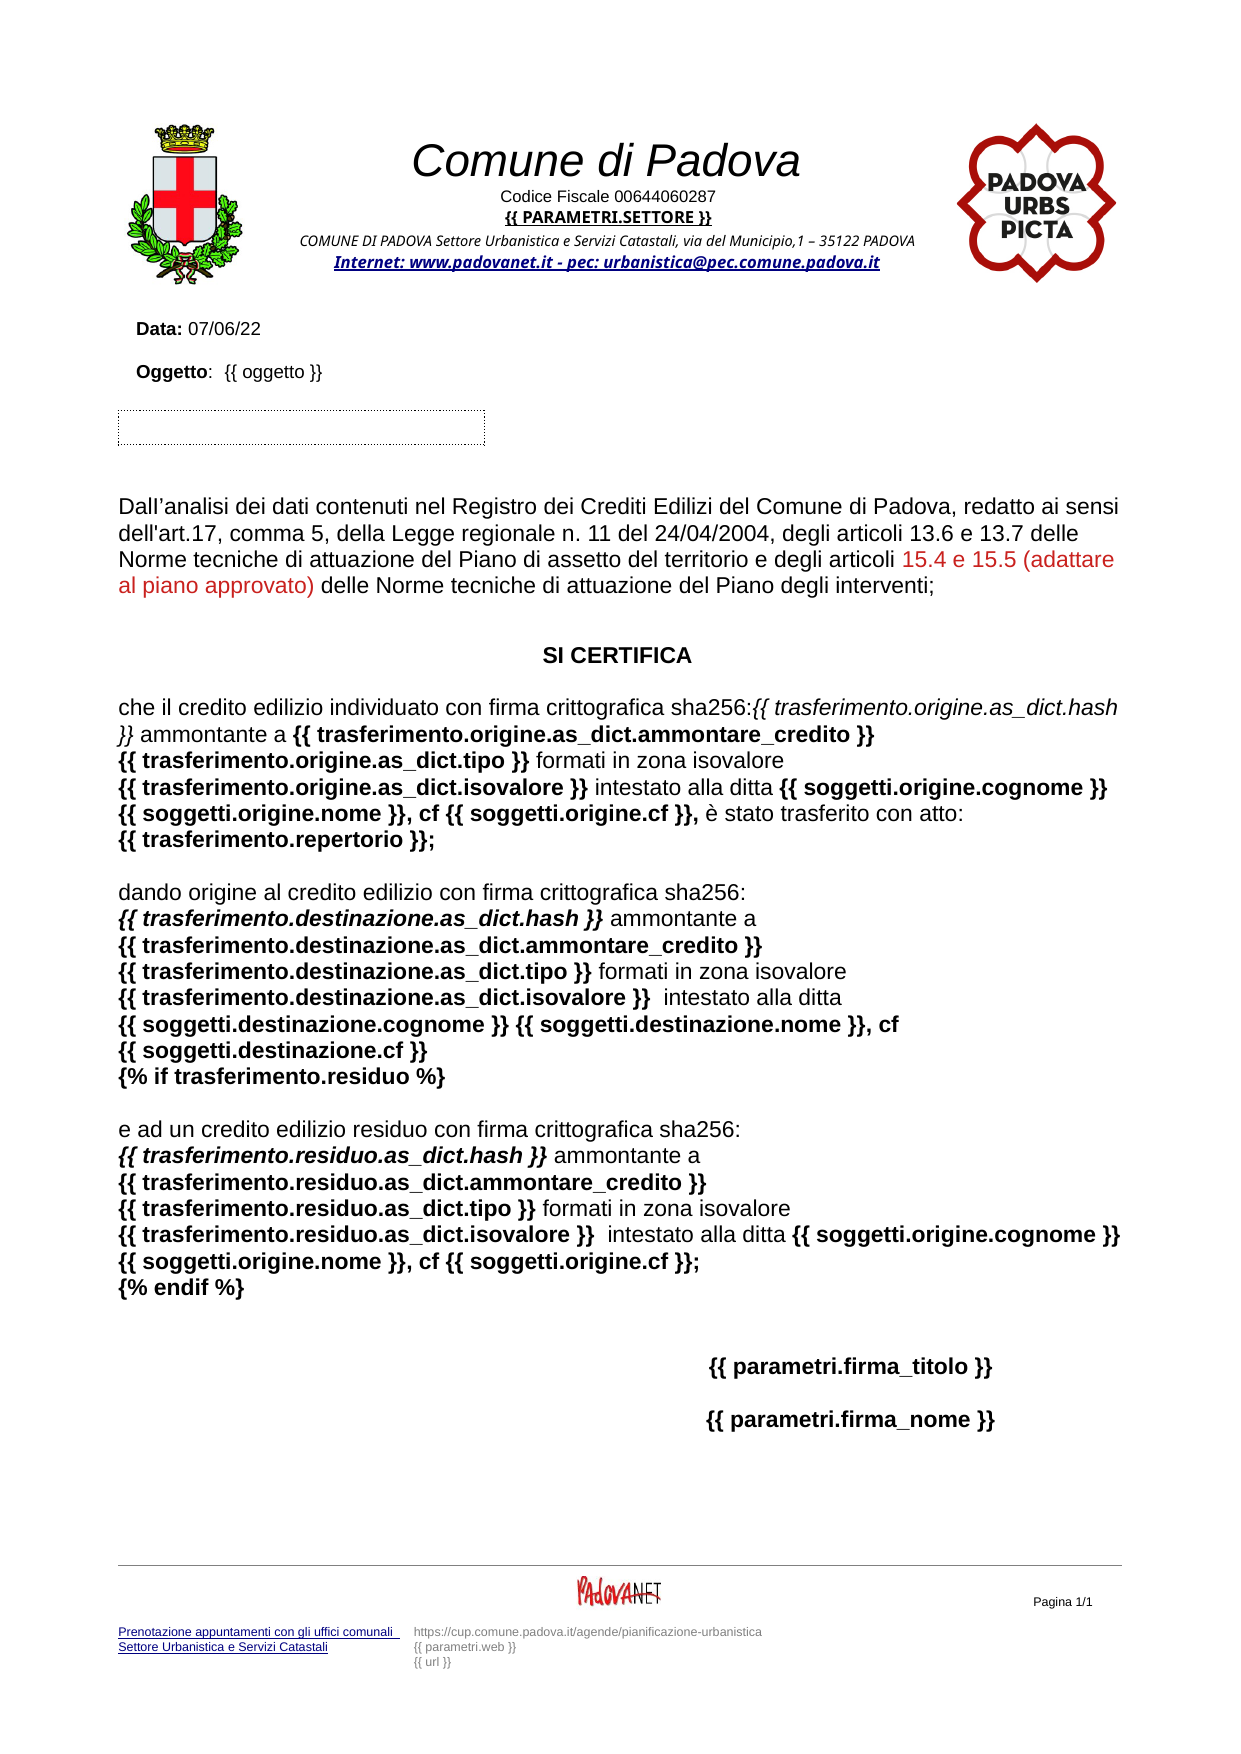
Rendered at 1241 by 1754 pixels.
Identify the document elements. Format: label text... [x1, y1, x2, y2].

text DalI’analisi dei dati contenuti nel Registro dei Crediti Edilizi del Comune di Padova, redatto ai sensi dell'art.17, comma 5, della Legge regionale n. 11 del 24/04/2004, degli articoli 13.6 e 13.7 delle Norme tecniche di attuazione del Piano di assetto del territorio e degli articoli 15.4 e 15.5 (adattare al piano approvato) delle Norme tecniche di attuazione del Piano degli interventi; [118, 493, 1122, 598]
table_header [118, 118, 265, 291]
text dando origine al credito edilizio con firma crittografica sha256:{{ trasferimento.destinazione.as_dict.hash }} ammontante a {{ trasferimento.destinazione.as_dict.ammontare_credito }} {{ trasferimento.destinazione.as_dict.tipo }} formati in zona isovalore {{ trasferimento.destinazione.as_dict.isovalore }} intestato alla ditta {{ soggetti.destinazione.cognome }} {{ soggetti.destinazione.nome }}, cf {{ soggetti.destinazione.cf }} [118, 879, 1122, 1063]
text {% endif %} [118, 1274, 1122, 1301]
table_header Comune di Padova Codice Fiscale 00644060287 {{ parametri.settore }} COMUNE DI PADOVA Settore Urbanistica e Servizi Catastali, via del Municipio,1 – 35122 PADOVA Internet: www.padovanet.it - pec: urbanistica@pec.comune.padova.it [265, 118, 951, 291]
text che il credito edilizio individuato con firma crittografica sha256:{{ trasferimento.origine.as_dict.hash }} ammontante a {{ trasferimento.origine.as_dict.ammontare_credito }} {{ trasferimento.origine.as_dict.tipo }} formati in zona isovalore {{ trasferimento.origine.as_dict.isovalore }} intestato alla ditta {{ soggetti.origine.cognome }} {{ soggetti.origine.nome }}, cf {{ soggetti.origine.cf }}, è stato trasferito con atto: {{ trasferimento.repertorio }}; [118, 694, 1122, 852]
text {% if trasferimento.residuo %} [118, 1063, 1122, 1090]
table_cell Data: 07/06/22 Oggetto: {{ oggetto }} [118, 291, 1122, 410]
picture [123, 123, 245, 286]
text {{ parametri.firma_nome }} [579, 1406, 1122, 1432]
table_header [951, 118, 1122, 291]
text {{ parametri.firma_titolo }} [579, 1353, 1122, 1379]
table_cell [118, 410, 484, 444]
text SI CERTIFICA [118, 642, 1122, 668]
text e ad un credito edilizio residuo con firma crittografica sha256:{{ trasferimento.residuo.as_dict.hash }} ammontante a {{ trasferimento.residuo.as_dict.ammontare_credito }} {{ trasferimento.residuo.as_dict.tipo }} formati in zona isovalore {{ trasferimento.residuo.as_dict.isovalore }} intestato alla ditta {{ soggetti.origine.cognome }} {{ soggetti.origine.nome }}, cf {{ soggetti.origine.cf }}; [118, 1116, 1122, 1274]
picture [576, 1576, 665, 1611]
picture [956, 123, 1117, 283]
table_cell [484, 410, 1122, 444]
